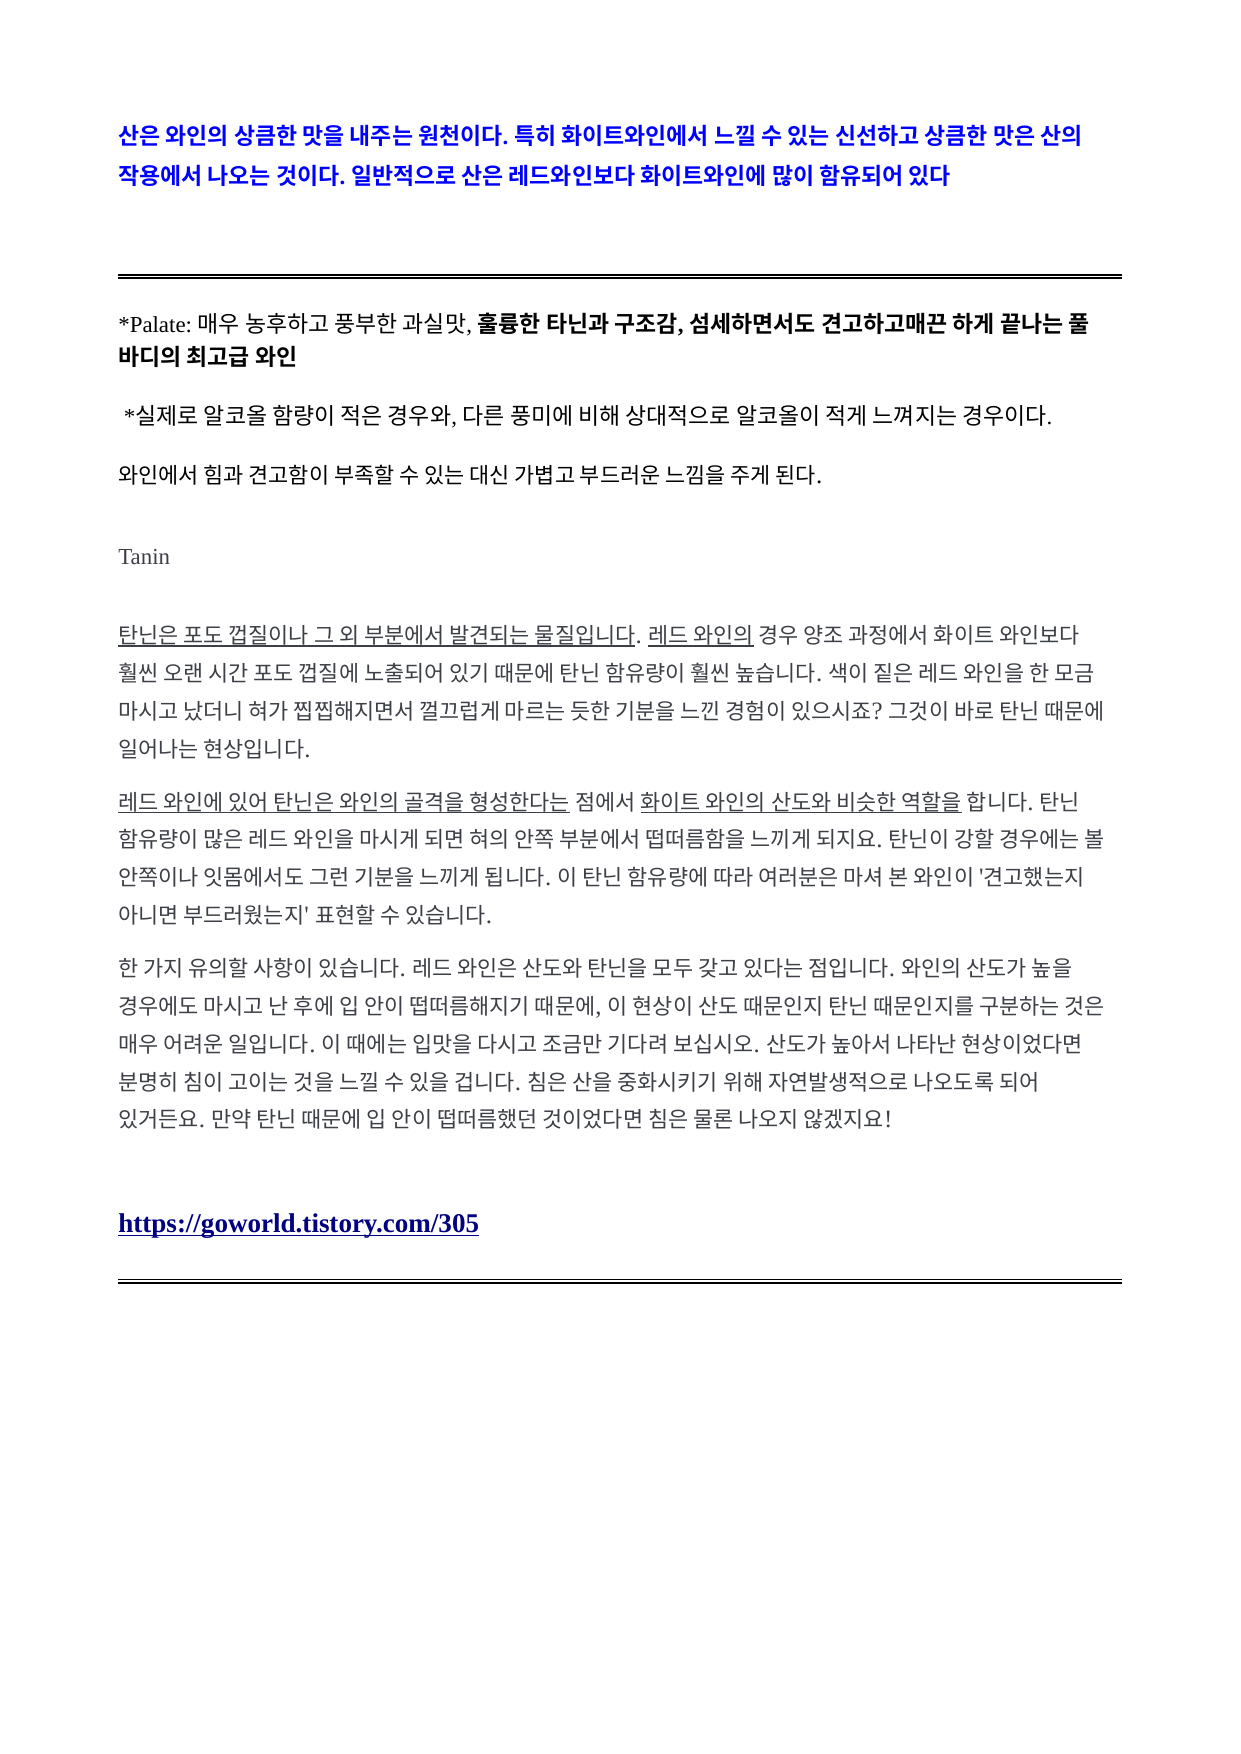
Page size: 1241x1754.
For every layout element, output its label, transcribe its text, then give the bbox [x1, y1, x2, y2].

text 탄닌은 포도 껍질이나 그 외 부분에서 발견되는 물질입니다. 레드 와인의 경우 양조 과정에서 화이트 와인보다 훨씬 오랜 시간 포도 껍질에 노출되어 있기 때문에 탄닌 함유량이 훨씬 높습니다. 색이 짙은 레드 와인을 한 모금 마시고 났더니 혀가 찝찝해지면서 껄끄럽게 마르는 듯한 기분을 느낀 경험이 있으시죠? 그것이 바로 탄닌 때문에 일어나는 현상입니다. [118, 618, 1122, 764]
text 산은 와인의 상큼한 맛을 내주는 원천이다. 특히 화이트와인에서 느낄 수 있는 신선하고 상큼한 맛은 산의 작용에서 나오는 것이다. 일반적으로 산은 레드와인보다 화이트와인에 많이 함유되어 있다 [118, 118, 1122, 191]
text 레드 와인에 있어 탄닌은 와인의 골격을 형성한다는 점에서 화이트 와인의 산도와 비슷한 역할을 합니다. 탄닌 함유량이 많은 레드 와인을 마시게 되면 혀의 안쪽 부분에서 떱떠름함을 느끼게 되지요. 탄닌이 강할 경우에는 볼 안쪽이나 잇몸에서도 그런 기분을 느끼게 됩니다. 이 탄닌 함유량에 따라 여러분은 마셔 본 와인이 '견고했는지 아니면 부드러웠는지' 표현할 수 있습니다. [118, 784, 1122, 930]
text Tanin [118, 543, 1122, 569]
text 한 가지 유의할 사항이 있습니다. 레드 와인은 산도와 탄닌을 모두 갖고 있다는 점입니다. 와인의 산도가 높을 경우에도 마시고 난 후에 입 안이 떱떠름해지기 때문에, 이 현상이 산도 때문인지 탄닌 때문인지를 구분하는 것은 매우 어려운 일입니다. 이 때에는 입맛을 다시고 조금만 기다려 보십시오. 산도가 높아서 나타난 현상이었다면 분명히 침이 고이는 것을 느낄 수 있을 겁니다. 침은 산을 중화시키기 위해 자연발생적으로 나오도록 되어 있거든요. 만약 탄닌 때문에 입 안이 떱떠름했던 것이었다면 침은 물론 나오지 않겠지요! [118, 951, 1122, 1134]
text https://goworld.tistory.com/305 [118, 1208, 1122, 1239]
text *실제로 알코올 함량이 적은 경우와, 다른 풍미에 비해 상대적으로 알코올이 적게 느껴지는 경우이다. [118, 398, 1122, 431]
text 와인에서 힘과 견고함이 부족할 수 있는 대신 가볍고 부드러운 느낌을 주게 된다. [118, 453, 1122, 490]
text *Palate: 매우 농후하고 풍부한 과실맛, 훌륭한 타닌과 구조감, 섬세하면서도 견고하고매끈 하게 끝나는 풀 바디의 최고급 와인 [118, 305, 1122, 372]
